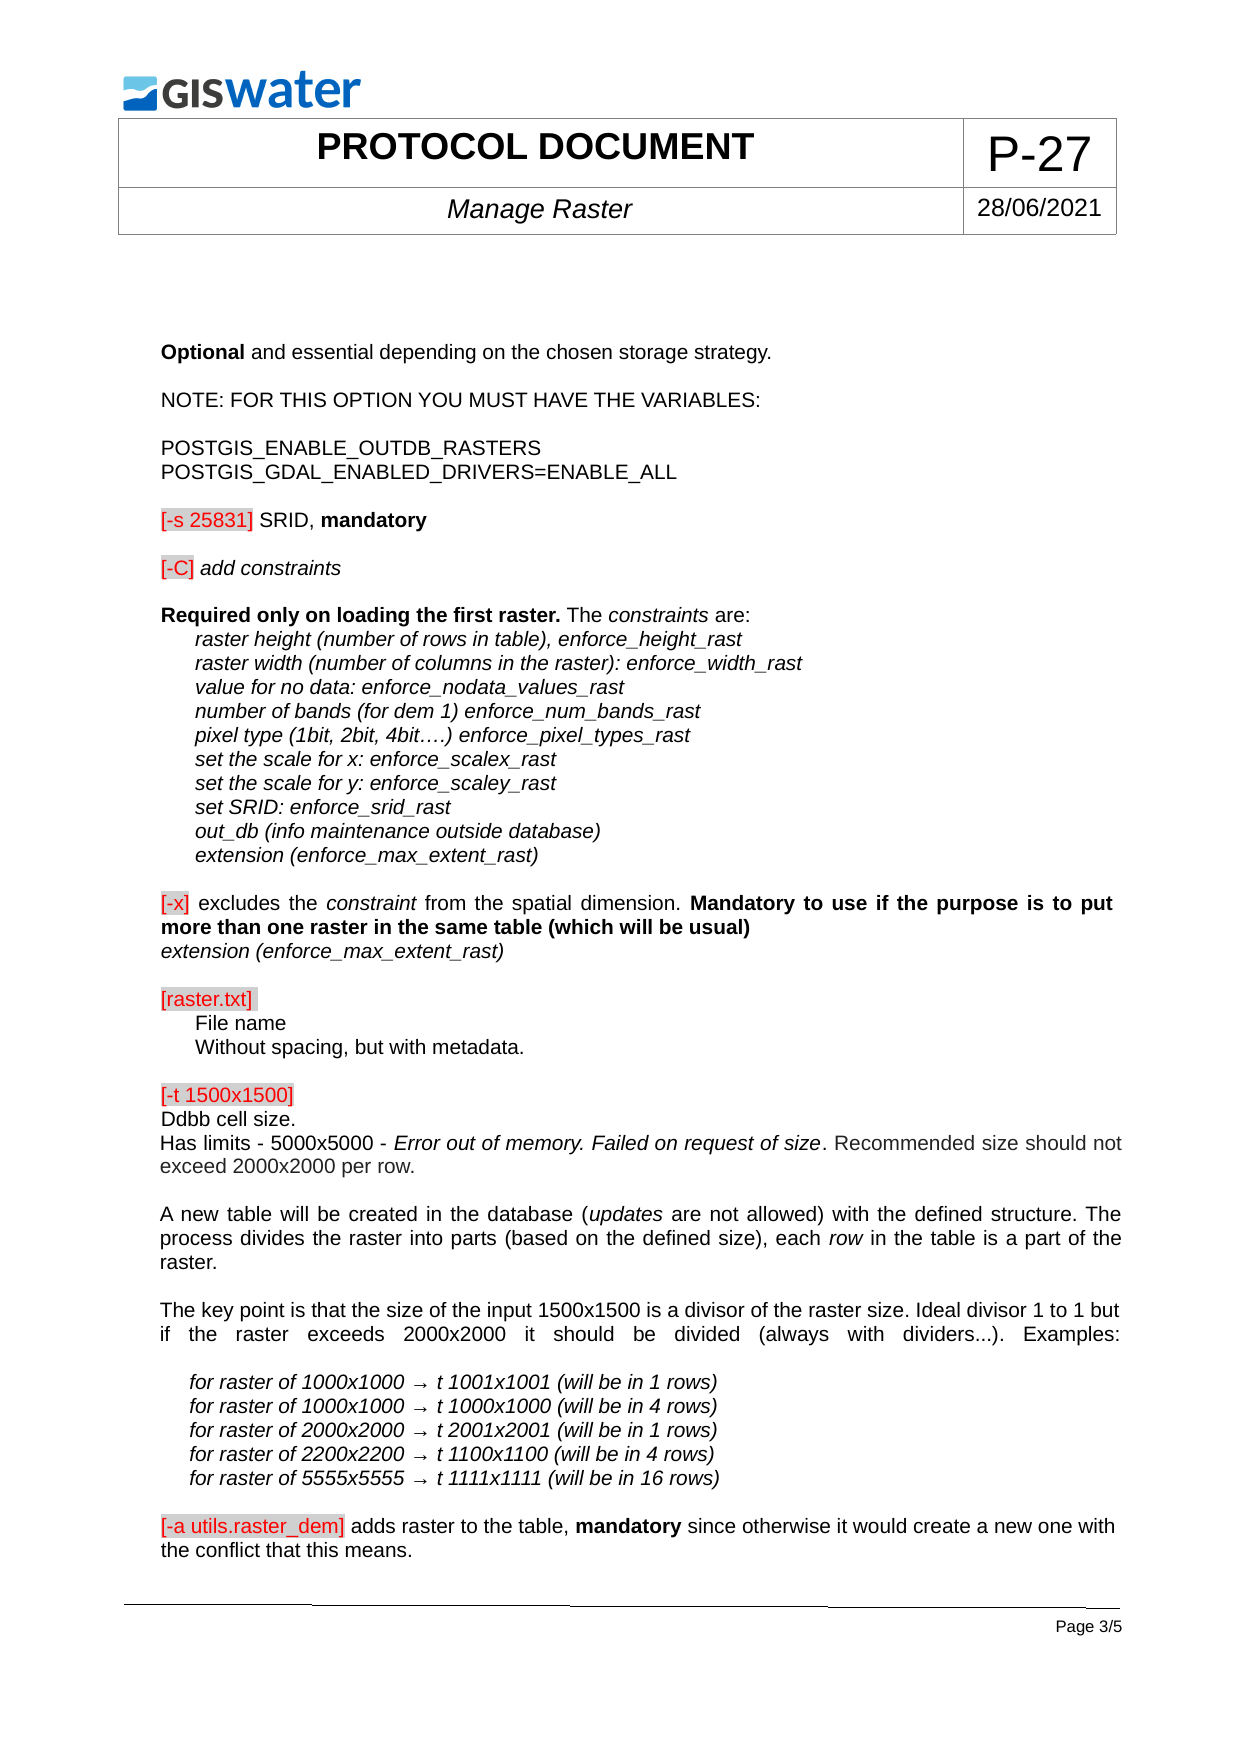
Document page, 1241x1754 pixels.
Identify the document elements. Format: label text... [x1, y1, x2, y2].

text set the scale for x: enforce_scalex_rast [159, 747, 1122, 771]
text set SRID: enforce_srid_rast [159, 795, 1122, 819]
text [-t 1500x1500] [118, 1082, 1122, 1106]
text The key point is that the size of the input 1500x1500 is a divisor of the raster size. Ideal divisor 1 to 1 but if the raster exceeds 2000x2000 it should be divided (always with dividers...). Examples: [159, 1298, 1122, 1370]
text set the scale for y: enforce_scaley_rast [159, 771, 1122, 795]
text [-s 25831] SRID, mandatory [118, 507, 1122, 531]
text POSTGIS_GDAL_ENABLED_DRIVERS=ENABLE_ALL [118, 459, 1122, 483]
text [-C] add constraints [118, 555, 1122, 579]
text for raster of 2200x2200 → t 1100x1100 (will be in 4 rows) [189, 1442, 1122, 1466]
text Optional and essential depending on the chosen storage strategy. [118, 340, 1122, 364]
text Ddbb cell size. [159, 1106, 1122, 1130]
text for raster of 1000x1000 → t 1001x1001 (will be in 1 rows) [189, 1370, 1122, 1394]
text Without spacing, but with metadata. [195, 1034, 1122, 1058]
text value for no data: enforce_nodata_values_rast [159, 675, 1122, 699]
text out_db (info maintenance outside database) [159, 819, 1122, 843]
text A new table will be created in the database (updates are not allowed) with the defined structure. The process divides the raster into parts (based on the defined size), each row in the table is a part of the raster. [159, 1202, 1122, 1274]
text File name [195, 1011, 1122, 1034]
text pixel type (1bit, 2bit, 4bit….) enforce_pixel_types_rast [159, 723, 1122, 747]
text number of bands (for dem 1) enforce_num_bands_rast [159, 699, 1122, 723]
text Required only on loading the first raster. The constraints are: [118, 603, 1122, 627]
text for raster of 5555x5555 → t 1111x1111 (will be in 16 rows) [189, 1466, 1122, 1490]
text [-x] excludes the constraint from the spatial dimension. Mandatory to use if the purpose is to put more than one raster in the same table (which will be usual) [118, 891, 1122, 939]
text POSTGIS_ENABLE_OUTDB_RASTERS [118, 436, 1122, 459]
text [raster.txt] [118, 987, 1122, 1011]
text for raster of 1000x1000 → t 1000x1000 (will be in 4 rows) [189, 1394, 1122, 1418]
picture [119, 66, 365, 115]
text extension (enforce_max_extent_rast) [159, 843, 1122, 867]
text for raster of 2000x2000 → t 2001x2001 (will be in 1 rows) [189, 1418, 1122, 1442]
text NOTE: FOR THIS OPTION YOU MUST HAVE THE VARIABLES: [118, 388, 1122, 412]
text extension (enforce_max_extent_rast) [159, 939, 1122, 963]
text [-a utils.raster_dem] adds raster to the table, mandatory since otherwise it would create a new one with the conflict that this means. [118, 1514, 1122, 1562]
text Has limits - 5000x5000 - Error out of memory. Failed on request of size. Recommended size should not exceed 2000x2000 per row. [159, 1130, 1122, 1178]
text raster width (number of columns in the raster): enforce_width_rast [159, 651, 1122, 675]
text raster height (number of rows in table), enforce_height_rast [159, 627, 1122, 651]
